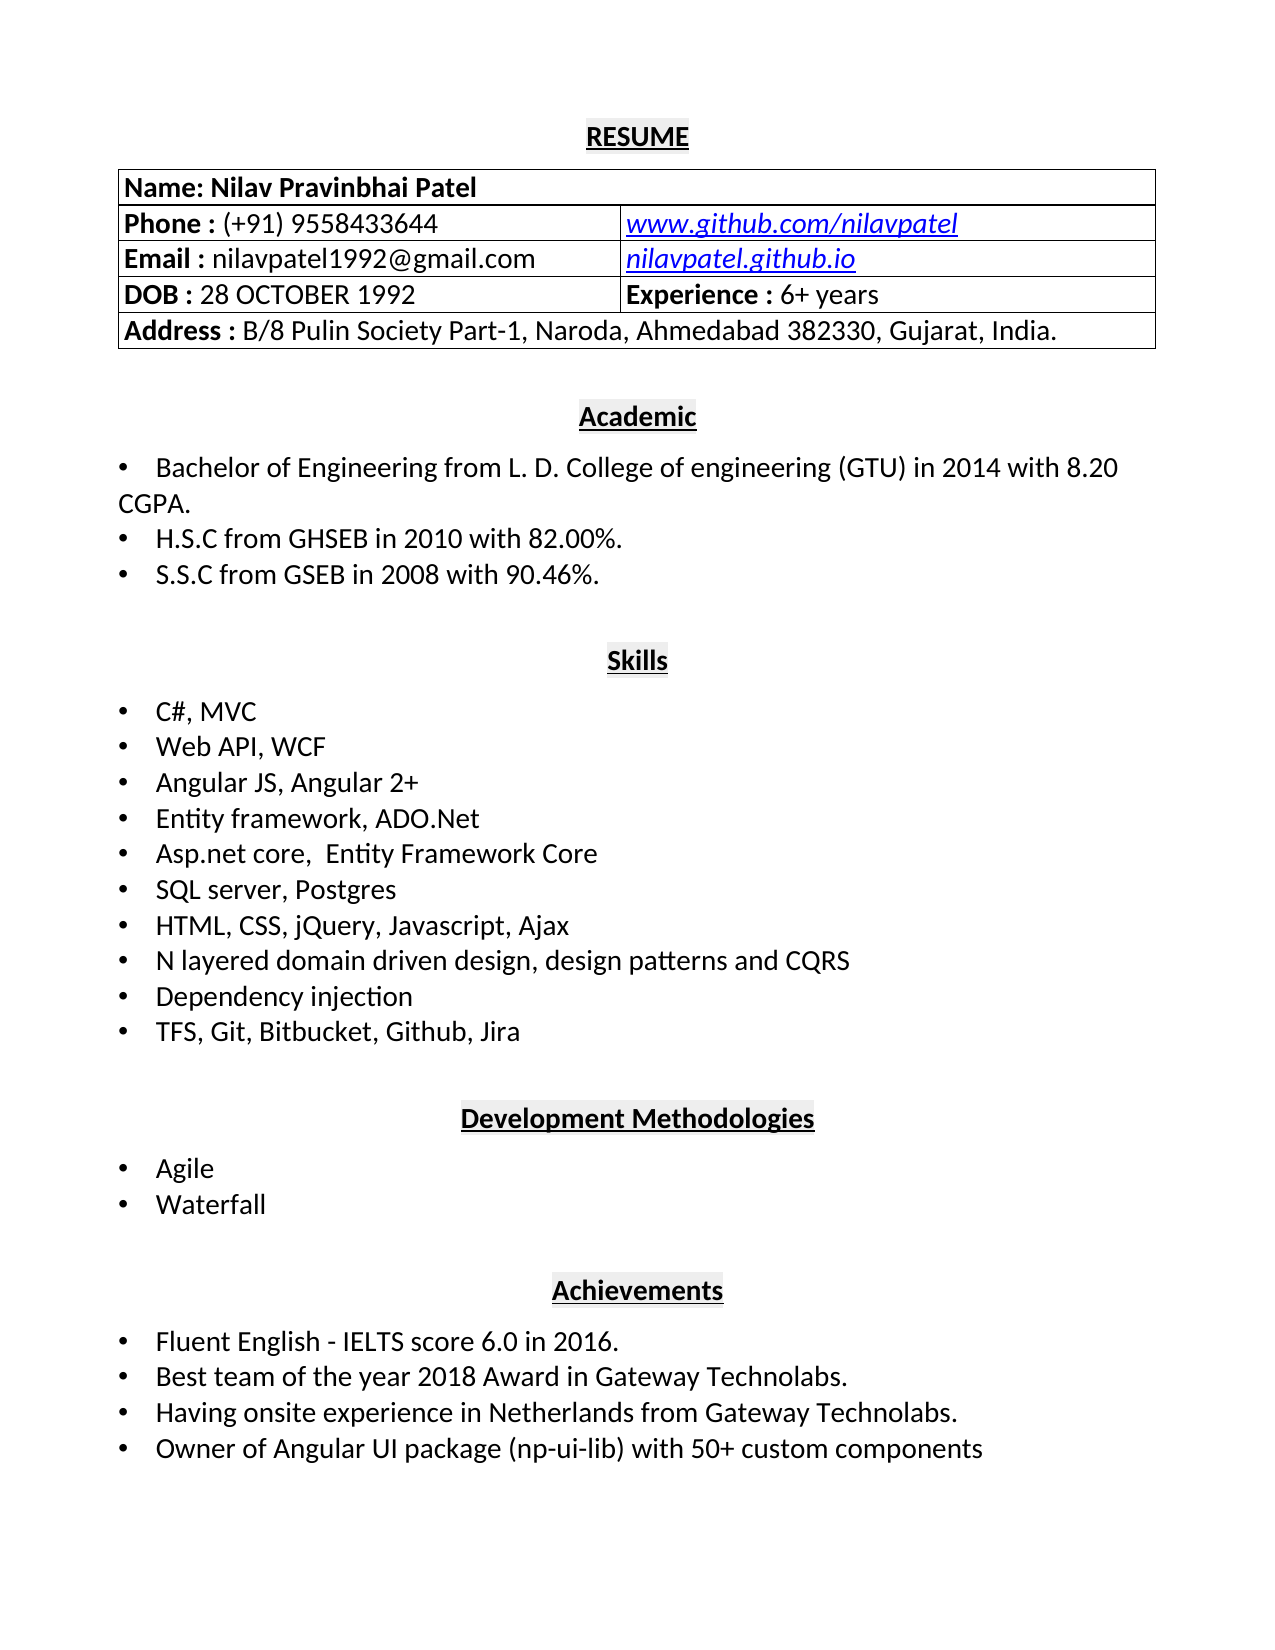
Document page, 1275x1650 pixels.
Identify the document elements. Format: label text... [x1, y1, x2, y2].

list Agile [81, 1150, 1157, 1186]
table_cell nilavpatel.github.io [621, 241, 1155, 276]
list S.S.C from GSEB in 2008 with 90.46%. [81, 556, 1157, 592]
table_cell Experience : 6+ years [621, 277, 1155, 312]
table_cell Email : nilavpatel1992@gmail.com [119, 241, 620, 276]
table_cell Address : B/8 Pulin Society Part-1, Naroda, Ahmedabad 382330, Gujarat, India. [119, 313, 1155, 348]
table_cell www.github.com/nilavpatel [621, 206, 1155, 240]
list Asp.net core, Entity Framework Core [81, 835, 1157, 871]
list Fluent English - IELTS score 6.0 in 2016. [81, 1323, 1157, 1358]
text RESUME [118, 118, 1157, 154]
text Skills [118, 642, 1157, 678]
list Entity framework, ADO.Net [81, 800, 1157, 835]
text Achievements [118, 1272, 1157, 1308]
table_cell DOB : 28 OCTOBER 1992 [119, 277, 620, 312]
list Best team of the year 2018 Award in Gateway Technolabs. [81, 1358, 1157, 1394]
list TFS, Git, Bitbucket, Github, Jira [81, 1013, 1157, 1049]
table_header Name: Nilav Pravinbhai Patel [119, 170, 1155, 204]
list H.S.C from GHSEB in 2010 with 82.00%. [81, 520, 1157, 556]
list Angular JS, Angular 2+ [81, 764, 1157, 800]
text Development Methodologies [118, 1100, 1157, 1135]
list Bachelor of Engineering from L. D. College of engineering (GTU) in 2014 with 8.20 CGPA. [81, 449, 1157, 520]
list Waterfall [81, 1186, 1157, 1222]
text Academic [118, 398, 1157, 434]
list N layered domain driven design, design patterns and CQRS [81, 942, 1157, 978]
list Owner of Angular UI package (np-ui-lib) with 50+ custom components [81, 1430, 1157, 1465]
list Web API, WCF [81, 728, 1157, 764]
list HTML, CSS, jQuery, Javascript, Ajax [81, 907, 1157, 942]
list SQL server, Postgres [81, 871, 1157, 907]
list C#, MVC [81, 693, 1157, 728]
table_cell Phone : (+91) 9558433644 [119, 206, 620, 240]
list Having onsite experience in Netherlands from Gateway Technolabs. [81, 1394, 1157, 1430]
list Dependency injection [81, 978, 1157, 1013]
